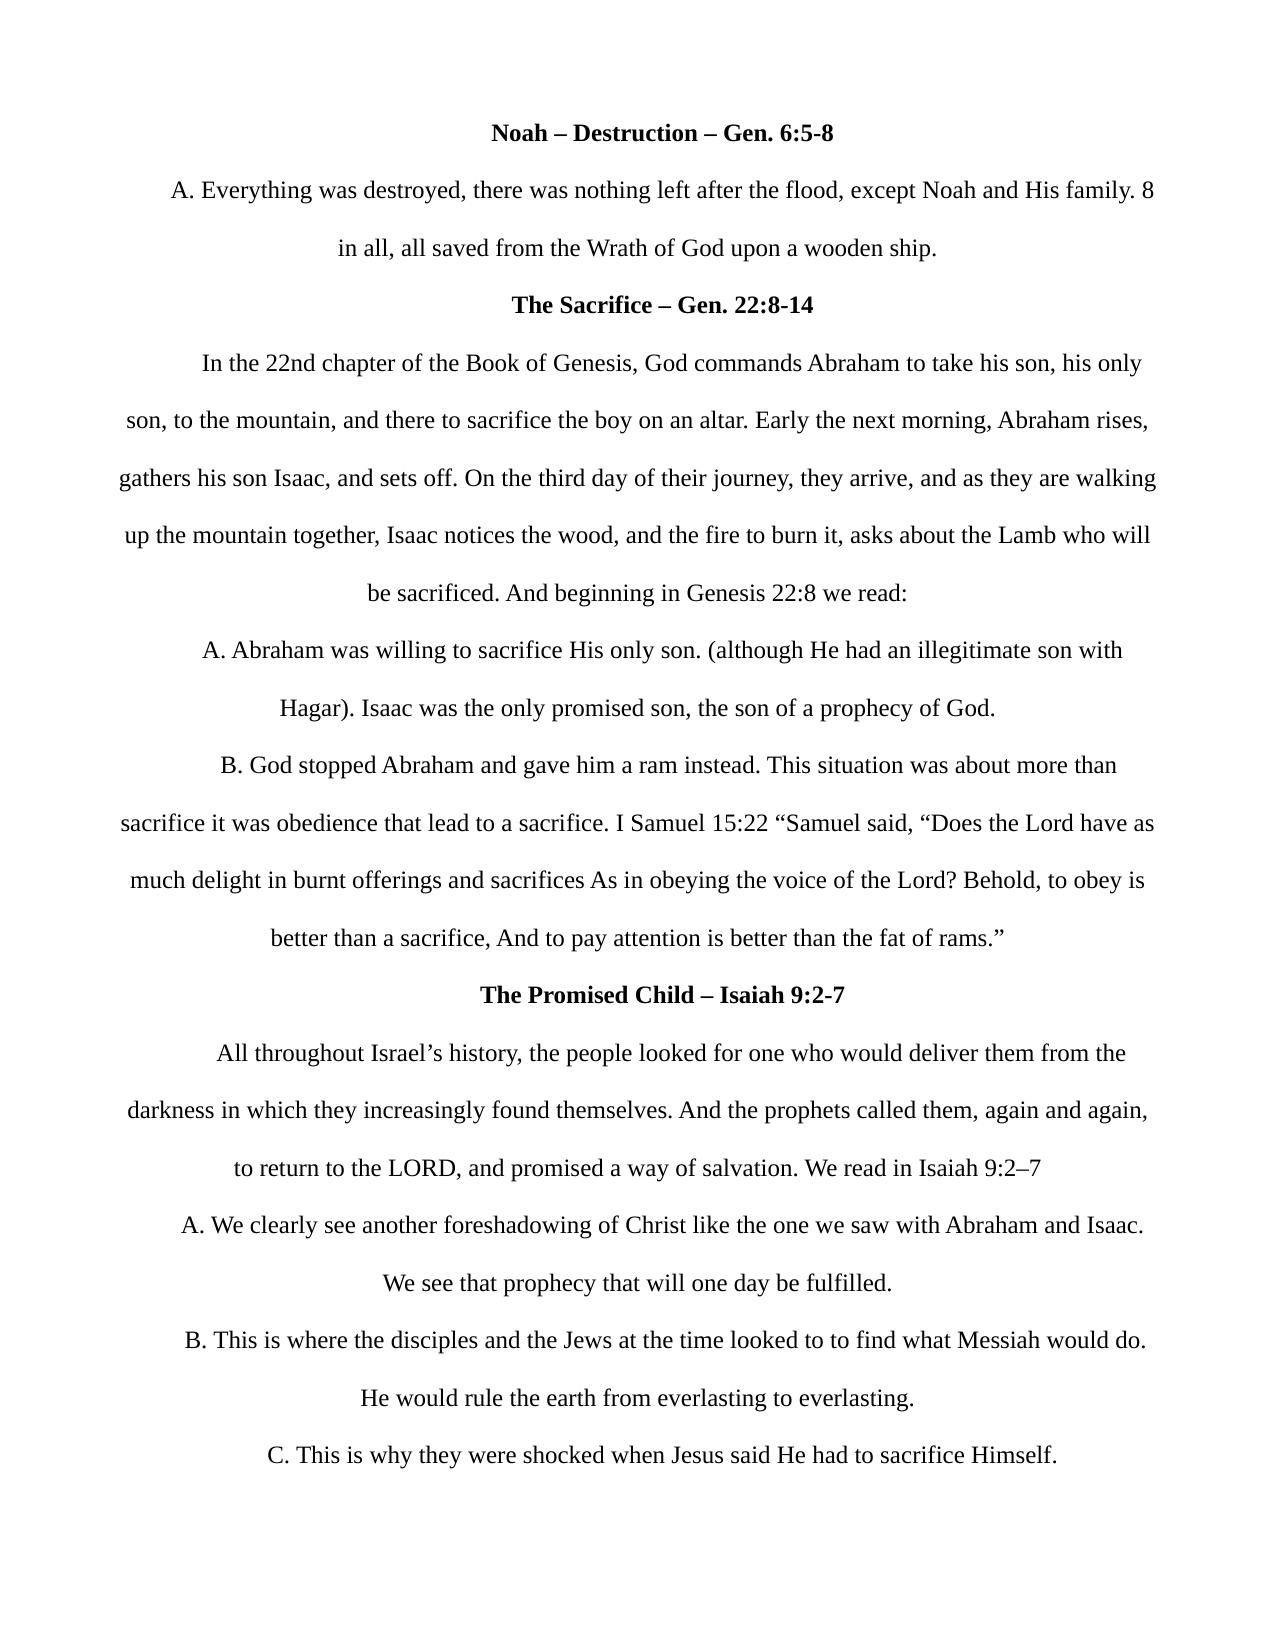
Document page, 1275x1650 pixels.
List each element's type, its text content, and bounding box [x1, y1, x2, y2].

text The Promised Child – Isaiah 9:2-7 [118, 981, 1157, 1009]
text In the 22nd chapter of the Book of Genesis, God commands Abraham to take his son, his only son, to the mountain, and there to sacrifice the boy on an altar. Early the next morning, Abraham rises, gathers his son Isaac, and sets off. On the third day of their journey, they arrive, and as they are walking up the mountain together, Isaac notices the wood, and the fire to burn it, asks about the Lamb who will be sacrificed. And beginning in Genesis 22:8 we read: [118, 348, 1157, 607]
text B. God stopped Abraham and gave him a ram instead. This situation was about more than sacrifice it was obedience that lead to a sacrifice. I Samuel 15:22 “Samuel said, “Does the Lord have as much delight in burnt offerings and sacrifices As in obeying the voice of the Lord? Behold, to obey is better than a sacrifice, And to pay attention is better than the fat of rams.” [118, 751, 1157, 952]
text The Sacrifice – Gen. 22:8-14 [118, 291, 1157, 319]
text All throughout Israel’s history, the people looked for one who would deliver them from the darkness in which they increasingly found themselves. And the prophets called them, again and again, to return to the LORD, and promised a way of salvation. We read in Isaiah 9:2–7 [118, 1038, 1157, 1182]
text A. We clearly see another foreshadowing of Christ like the one we saw with Abraham and Isaac. We see that prophecy that will one day be fulfilled. [118, 1211, 1157, 1297]
text C. This is why they were shocked when Jesus said He had to sacrifice Himself. [118, 1441, 1157, 1469]
text A. Abraham was willing to sacrifice His only son. (although He had an illegitimate son with Hagar). Isaac was the only promised son, the son of a prophecy of God. [118, 636, 1157, 722]
text B. This is where the disciples and the Jews at the time looked to to find what Messiah would do. He would rule the earth from everlasting to everlasting. [118, 1326, 1157, 1412]
text Noah – Destruction – Gen. 6:5-8 [118, 118, 1157, 147]
text A. Everything was destroyed, there was nothing left after the flood, except Noah and His family. 8 in all, all saved from the Wrath of God upon a wooden ship. [118, 176, 1157, 262]
